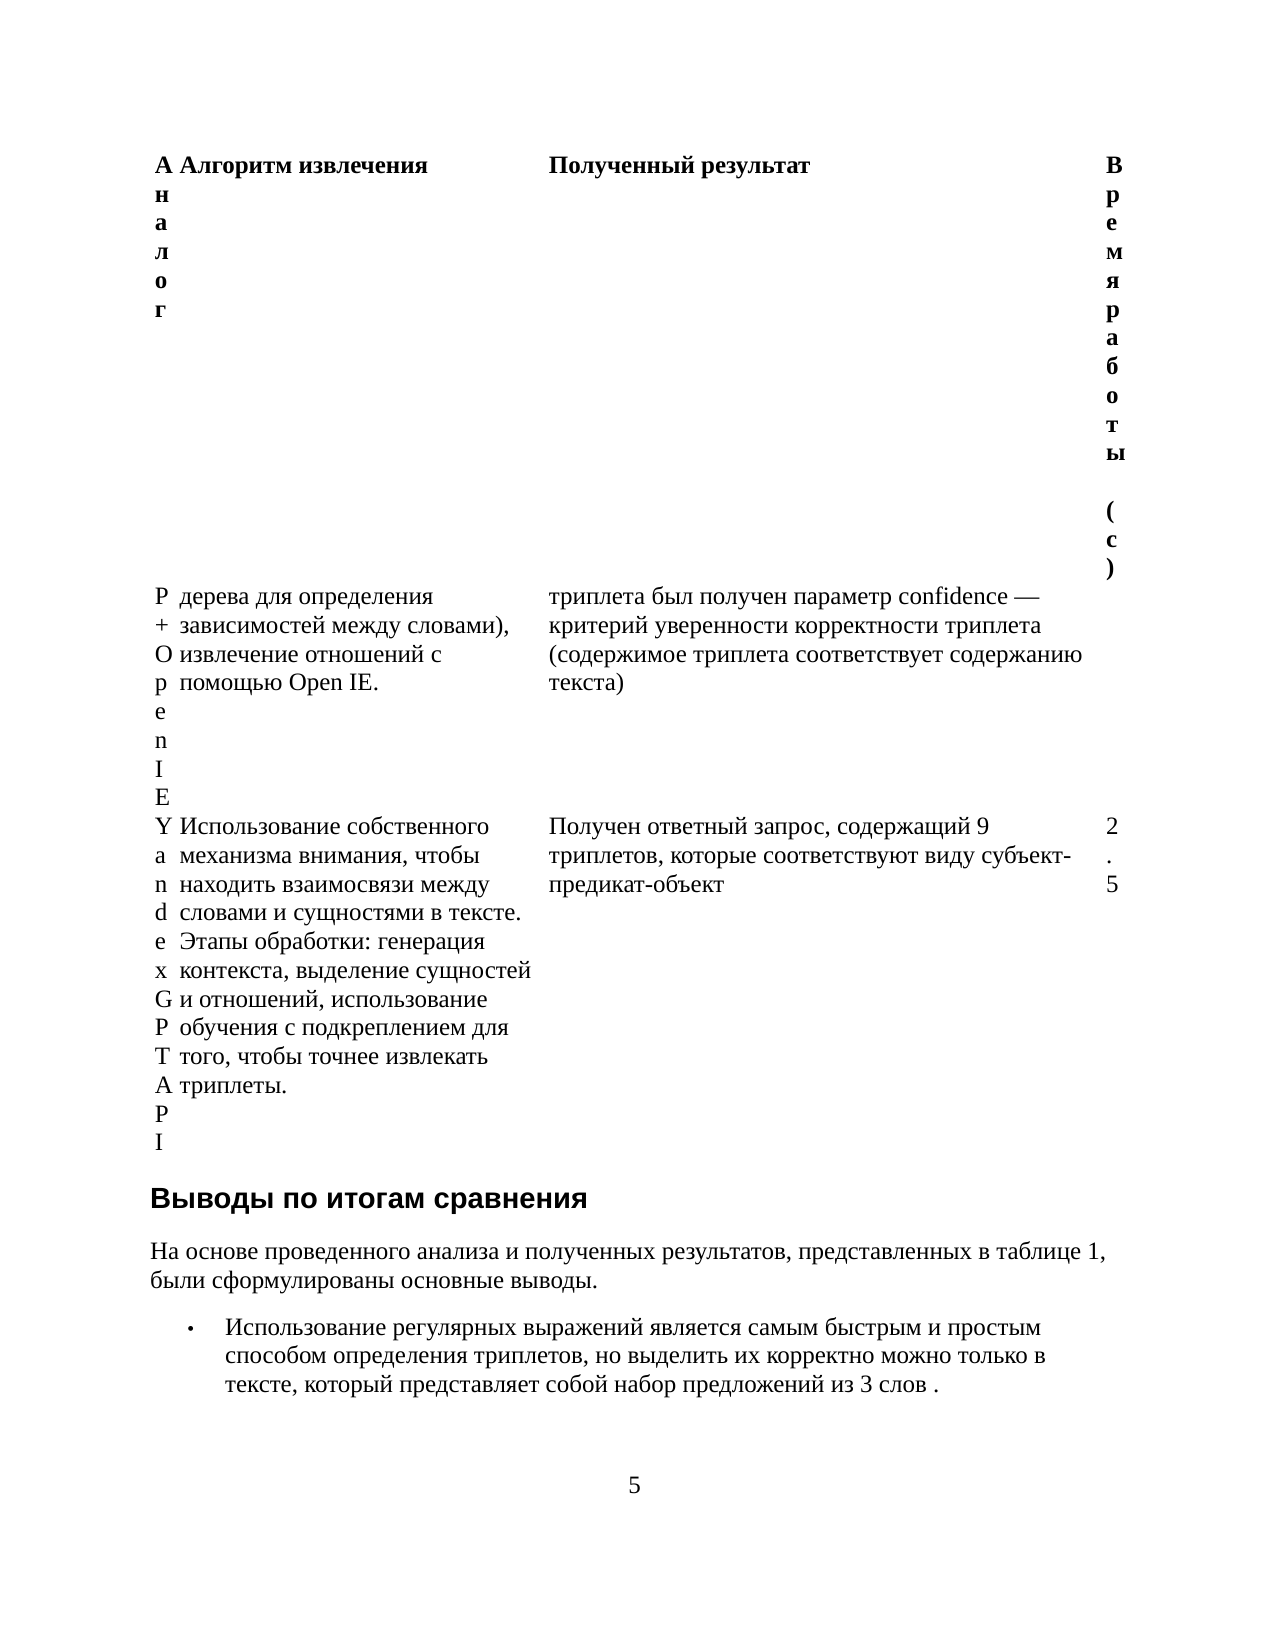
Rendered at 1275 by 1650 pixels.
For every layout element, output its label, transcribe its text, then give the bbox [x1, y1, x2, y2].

table_cell триплета был получен параметр confidence — критерий уверенности корректности триплета (содержимое триплета соответствует содержанию текста) [544, 581, 1101, 811]
table_header Полученный результат [544, 150, 1101, 581]
list Использование регулярных выражений является самым быстрым и простым способом определения триплетов, но выделить их корректно можно только в тексте, который представляет собой набор предложений из 3 слов . [187, 1312, 1125, 1398]
text На основе проведенного анализа и полученных результатов, представленных в таблице 1, были сформулированы основные выводы. [150, 1236, 1125, 1294]
table_cell дерева для определения зависимостей между словами), извлечение отношений с помощью Open IE. [175, 581, 544, 811]
table_cell Получен ответный запрос, содержащий 9 триплетов, которые соответствуют виду субъект-предикат-объект [544, 811, 1101, 1156]
table_cell Yandex GPT API [150, 811, 175, 1156]
table_header Время работы (с) [1101, 150, 1125, 581]
table_cell 2.5 [1101, 811, 1125, 1156]
table_cell Использование собственного механизма внимания, чтобы находить взаимосвязи между словами и сущностями в тексте. Этапы обработки: генерация контекста, выделение сущностей и отношений, использование обучения с подкреплением для того, чтобы точнее извлекать триплеты. [175, 811, 544, 1156]
table_cell [1101, 581, 1125, 811]
table_cell P + Open IE [150, 581, 175, 811]
table_header Алгоритм извлечения [175, 150, 544, 581]
table_header Аналог [150, 150, 175, 581]
subtitle Выводы по итогам сравнения [150, 1181, 1125, 1215]
